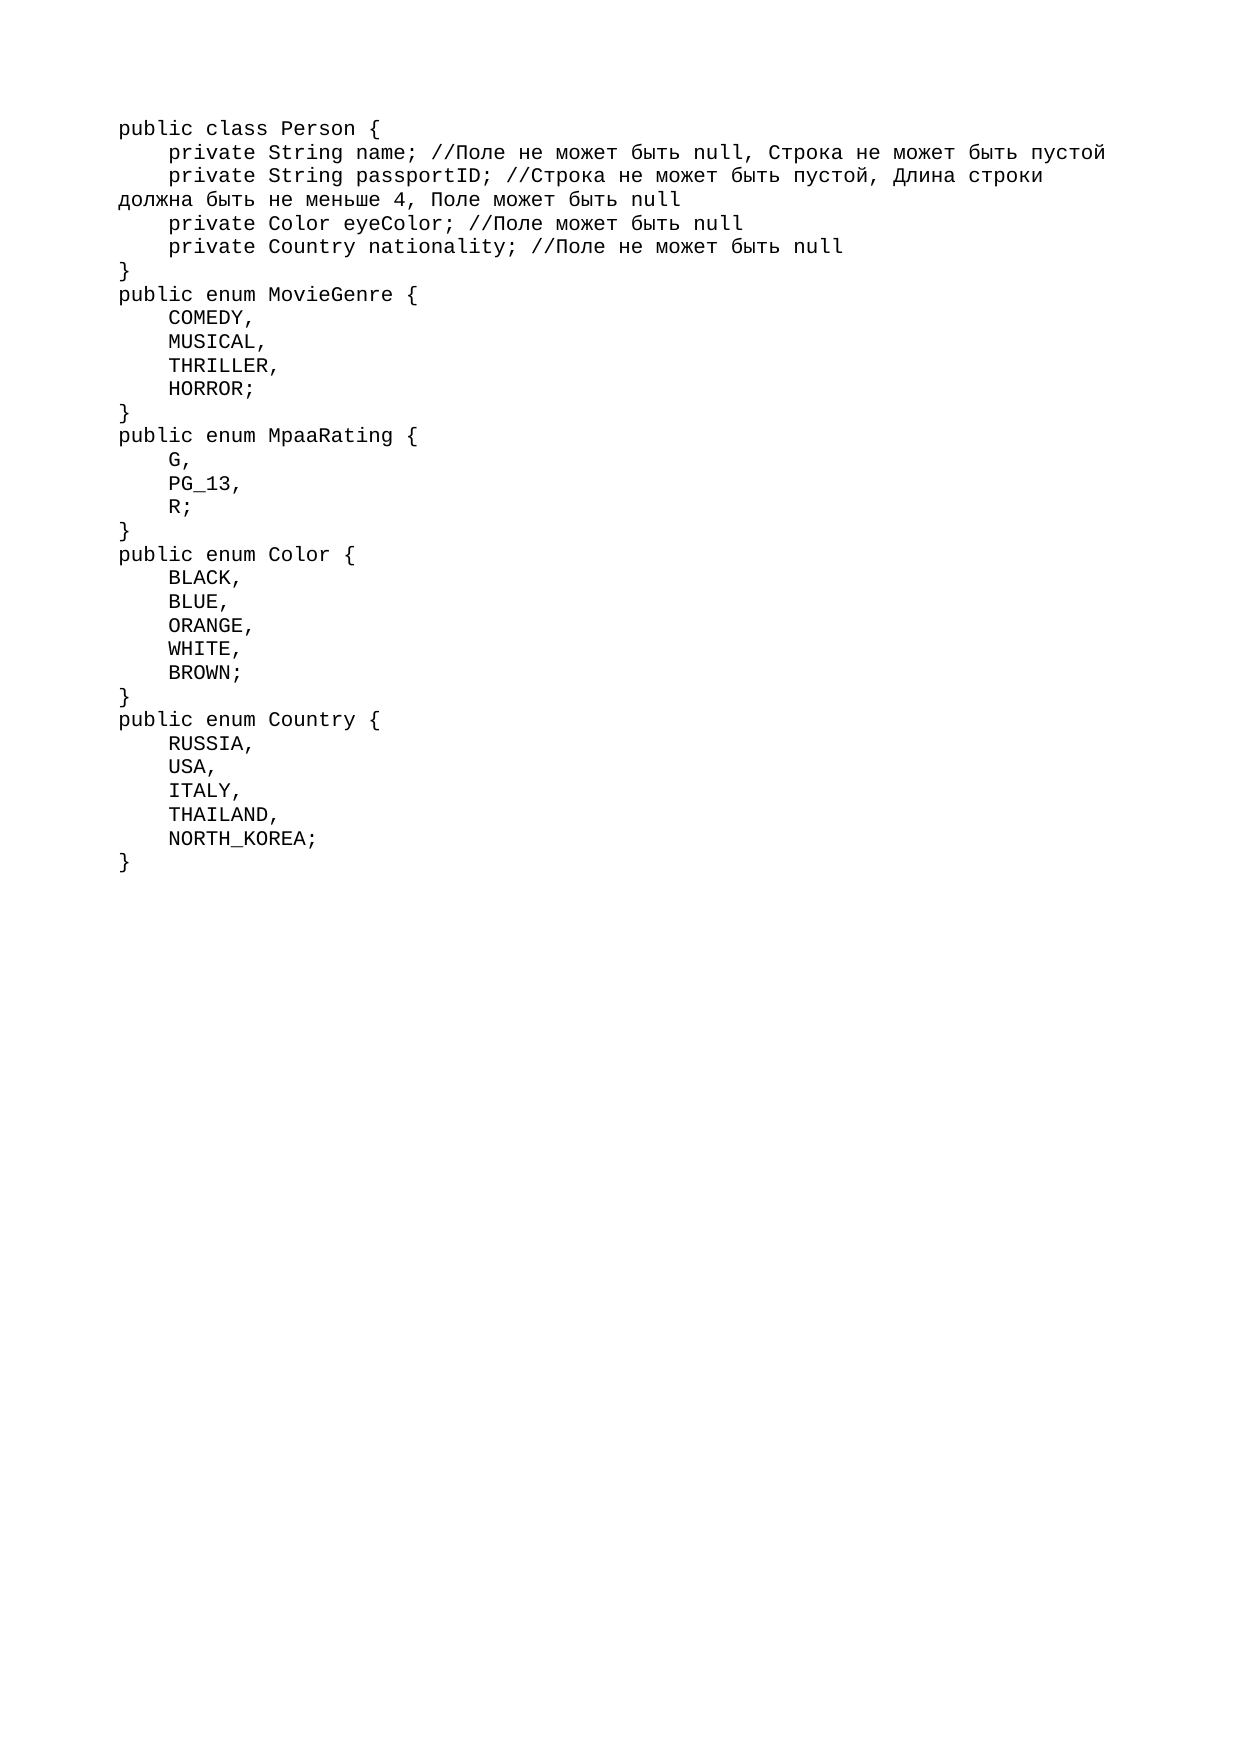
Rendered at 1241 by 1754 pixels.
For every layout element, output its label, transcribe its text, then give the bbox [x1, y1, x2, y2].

text ORANGE, [118, 615, 1122, 638]
text R; [118, 496, 1122, 520]
text PG_13, [118, 473, 1122, 496]
text G, [118, 449, 1122, 473]
text MUSICAL, [118, 331, 1122, 354]
text USA, [118, 757, 1122, 780]
text private Color eyeColor; //Поле может быть null [118, 213, 1122, 236]
text public enum Country { [118, 709, 1122, 733]
text RUSSIA, [118, 733, 1122, 757]
text COMEDY, [118, 307, 1122, 331]
text HORROR; [118, 378, 1122, 402]
text } [118, 260, 1122, 284]
text public class Person { [118, 118, 1122, 142]
text public enum Color { [118, 544, 1122, 567]
text BLUE, [118, 591, 1122, 615]
text BROWN; [118, 662, 1122, 686]
text NORTH_KOREA; [118, 827, 1122, 851]
text WHITE, [118, 638, 1122, 662]
text } [118, 686, 1122, 709]
text THRILLER, [118, 354, 1122, 378]
text private String passportID; //Строка не может быть пустой, Длина строки должна быть не меньше 4, Поле может быть null [118, 165, 1122, 213]
text private Country nationality; //Поле не может быть null [118, 236, 1122, 260]
text private String name; //Поле не может быть null, Строка не может быть пустой [118, 142, 1122, 165]
text } [118, 402, 1122, 426]
text } [118, 851, 1122, 875]
text public enum MpaaRating { [118, 426, 1122, 449]
text public enum MovieGenre { [118, 284, 1122, 307]
text ITALY, [118, 780, 1122, 804]
text THAILAND, [118, 804, 1122, 827]
text BLACK, [118, 567, 1122, 591]
text } [118, 520, 1122, 544]
